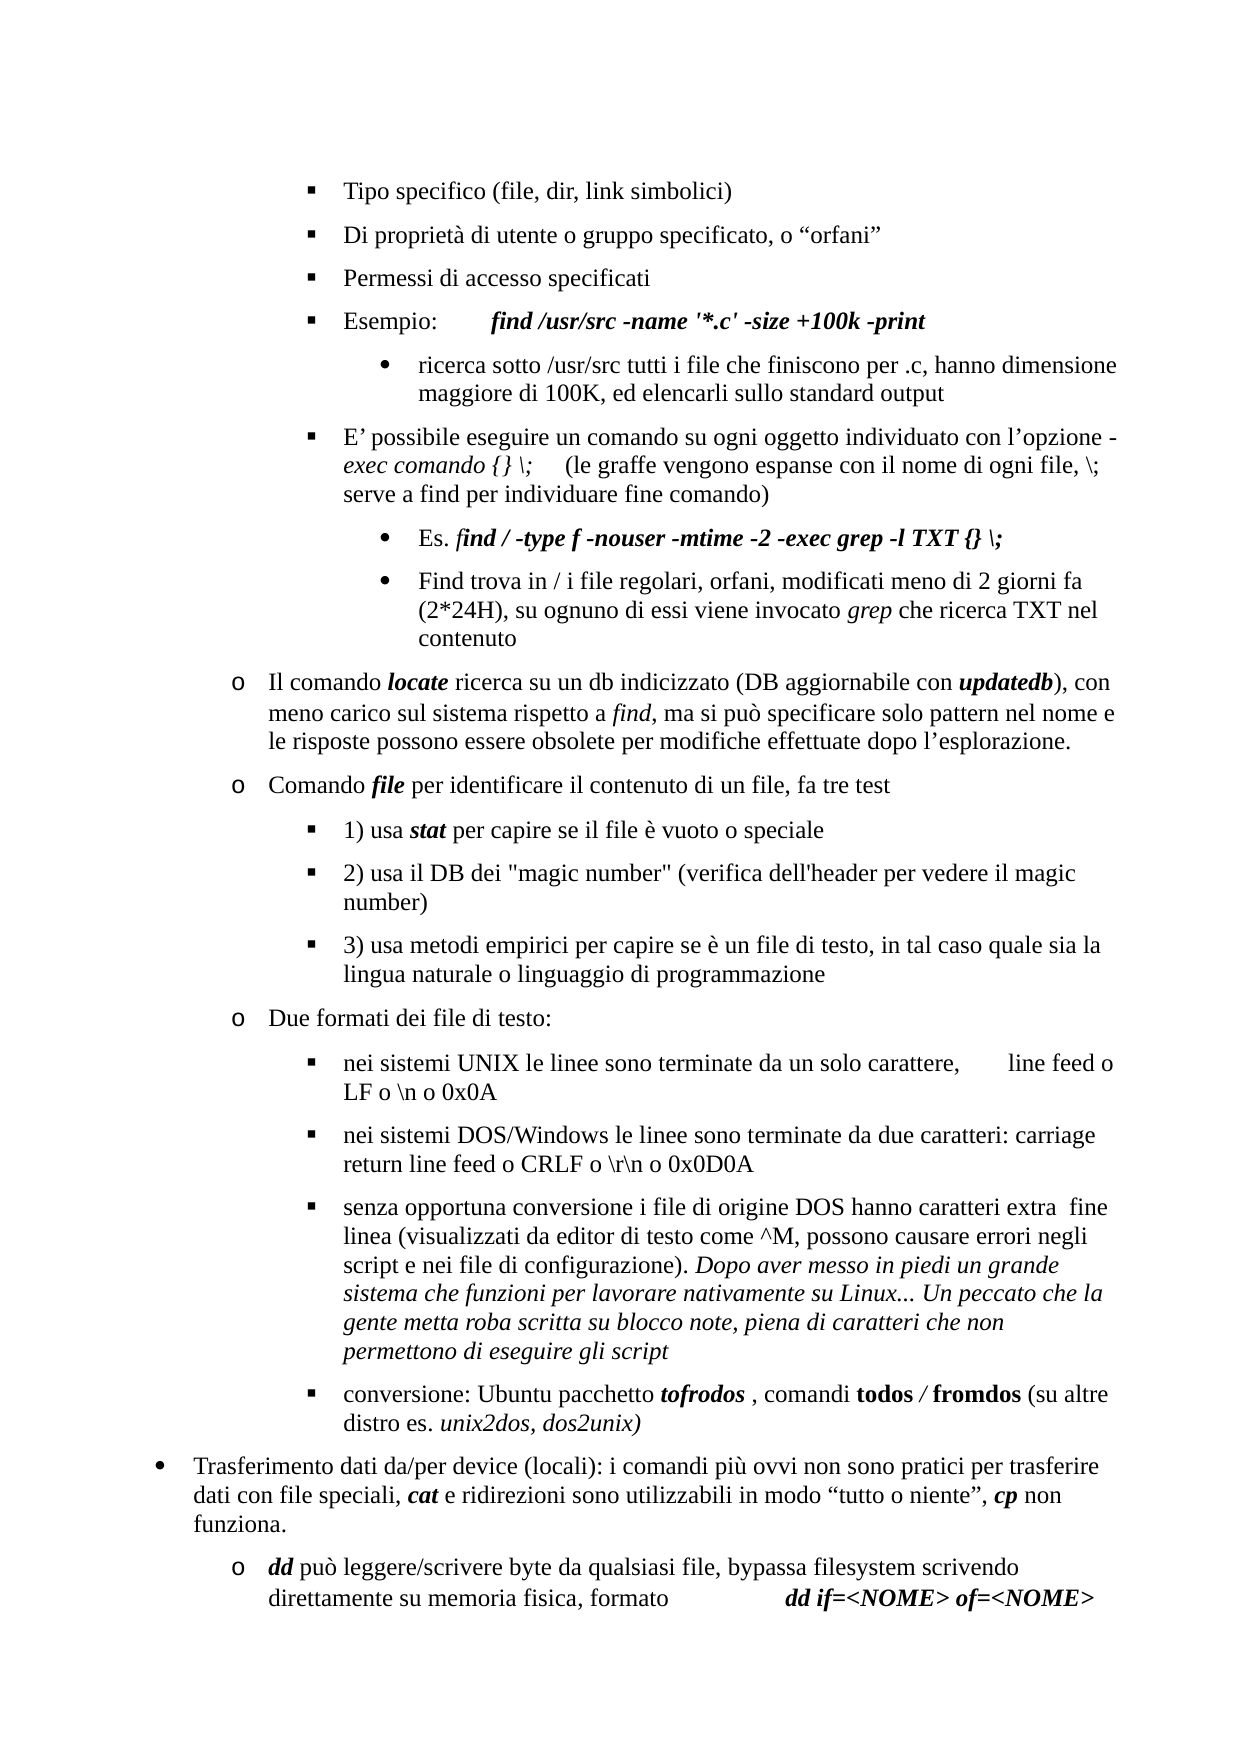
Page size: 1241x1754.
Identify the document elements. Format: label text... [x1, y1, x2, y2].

list 1) usa stat per capire se il file è vuoto o speciale [306, 815, 1122, 844]
list nei sistemi DOS/Windows le linee sono terminate da due caratteri: carriage return line feed o CRLF o \r\n o 0x0D0A [306, 1120, 1122, 1178]
list 3) usa metodi empirici per capire se è un file di testo, in tal caso quale sia la lingua naturale o linguaggio di programmazione [306, 931, 1122, 988]
list conversione: Ubuntu pacchetto tofrodos , comandi todos / fromdos (su altre distro es. unix2dos, dos2unix) [306, 1379, 1122, 1437]
list ricerca sotto /usr/src tutti i file che finiscono per .c, hanno dimensione maggiore di 100K, ed elencarli sullo standard output [381, 350, 1122, 407]
list Find trova in / i file regolari, orfani, modificati meno di 2 giorni fa (2*24H), su ognuno di essi viene invocato grep che ricerca TXT nel contenuto [381, 566, 1122, 652]
list nei sistemi UNIX le linee sono terminate da un solo carattere, line feed o LF o \n o 0x0A [306, 1048, 1122, 1106]
list Due formati dei file di testo: [231, 1003, 1122, 1033]
list 2) usa il DB dei "magic number" (verifica dell'header per vedere il magic number) [306, 858, 1122, 916]
list Comando file per identificare il contenuto di un file, fa tre test [231, 770, 1122, 801]
list dd può leggere/scrivere byte da qualsiasi file, bypassa filesystem scrivendo direttamente su memoria fisica, formato dd if=<NOME> of=<NOME> [231, 1552, 1122, 1612]
list senza opportuna conversione i file di origine DOS hanno caratteri extra fine linea (visualizzati da editor di testo come ^M, possono causare errori negli script e nei file di configurazione). Dopo aver messo in piedi un grande sistema che funzioni per lavorare nativamente su Linux... Un peccato che la gente metta roba scritta su blocco note, piena di caratteri che non permettono di eseguire gli script [306, 1192, 1122, 1365]
list Trasferimento dati da/per device (locali): i comandi più ovvi non sono pratici per trasferire dati con file speciali, cat e ridirezioni sono utilizzabili in modo “tutto o niente”, cp non funziona. [156, 1451, 1122, 1538]
list Di proprietà di utente o gruppo specificato, o “orfani” [306, 220, 1122, 248]
list E’ possibile eseguire un comando su ogni oggetto individuato con l’opzione -exec comando {} \; (le graffe vengono espanse con il nome di ogni file, \; serve a find per individuare fine comando) [306, 422, 1122, 508]
list Esempio: find /usr/src -name '*.c' -size +100k -print [306, 306, 1122, 335]
list Es. find / -type f -nouser -mtime -2 -exec grep -l TXT {} \; [381, 523, 1122, 551]
list Il comando locate ricerca su un db indicizzato (DB aggiornabile con updatedb), con meno carico sul sistema rispetto a find, ma si può specificare solo pattern nel nome e le risposte possono essere obsolete per modifiche effettuate dopo l’esplorazione. [231, 667, 1122, 755]
list Tipo specifico (file, dir, link simbolici) [306, 176, 1122, 205]
list Permessi di accesso specificati [306, 263, 1122, 292]
